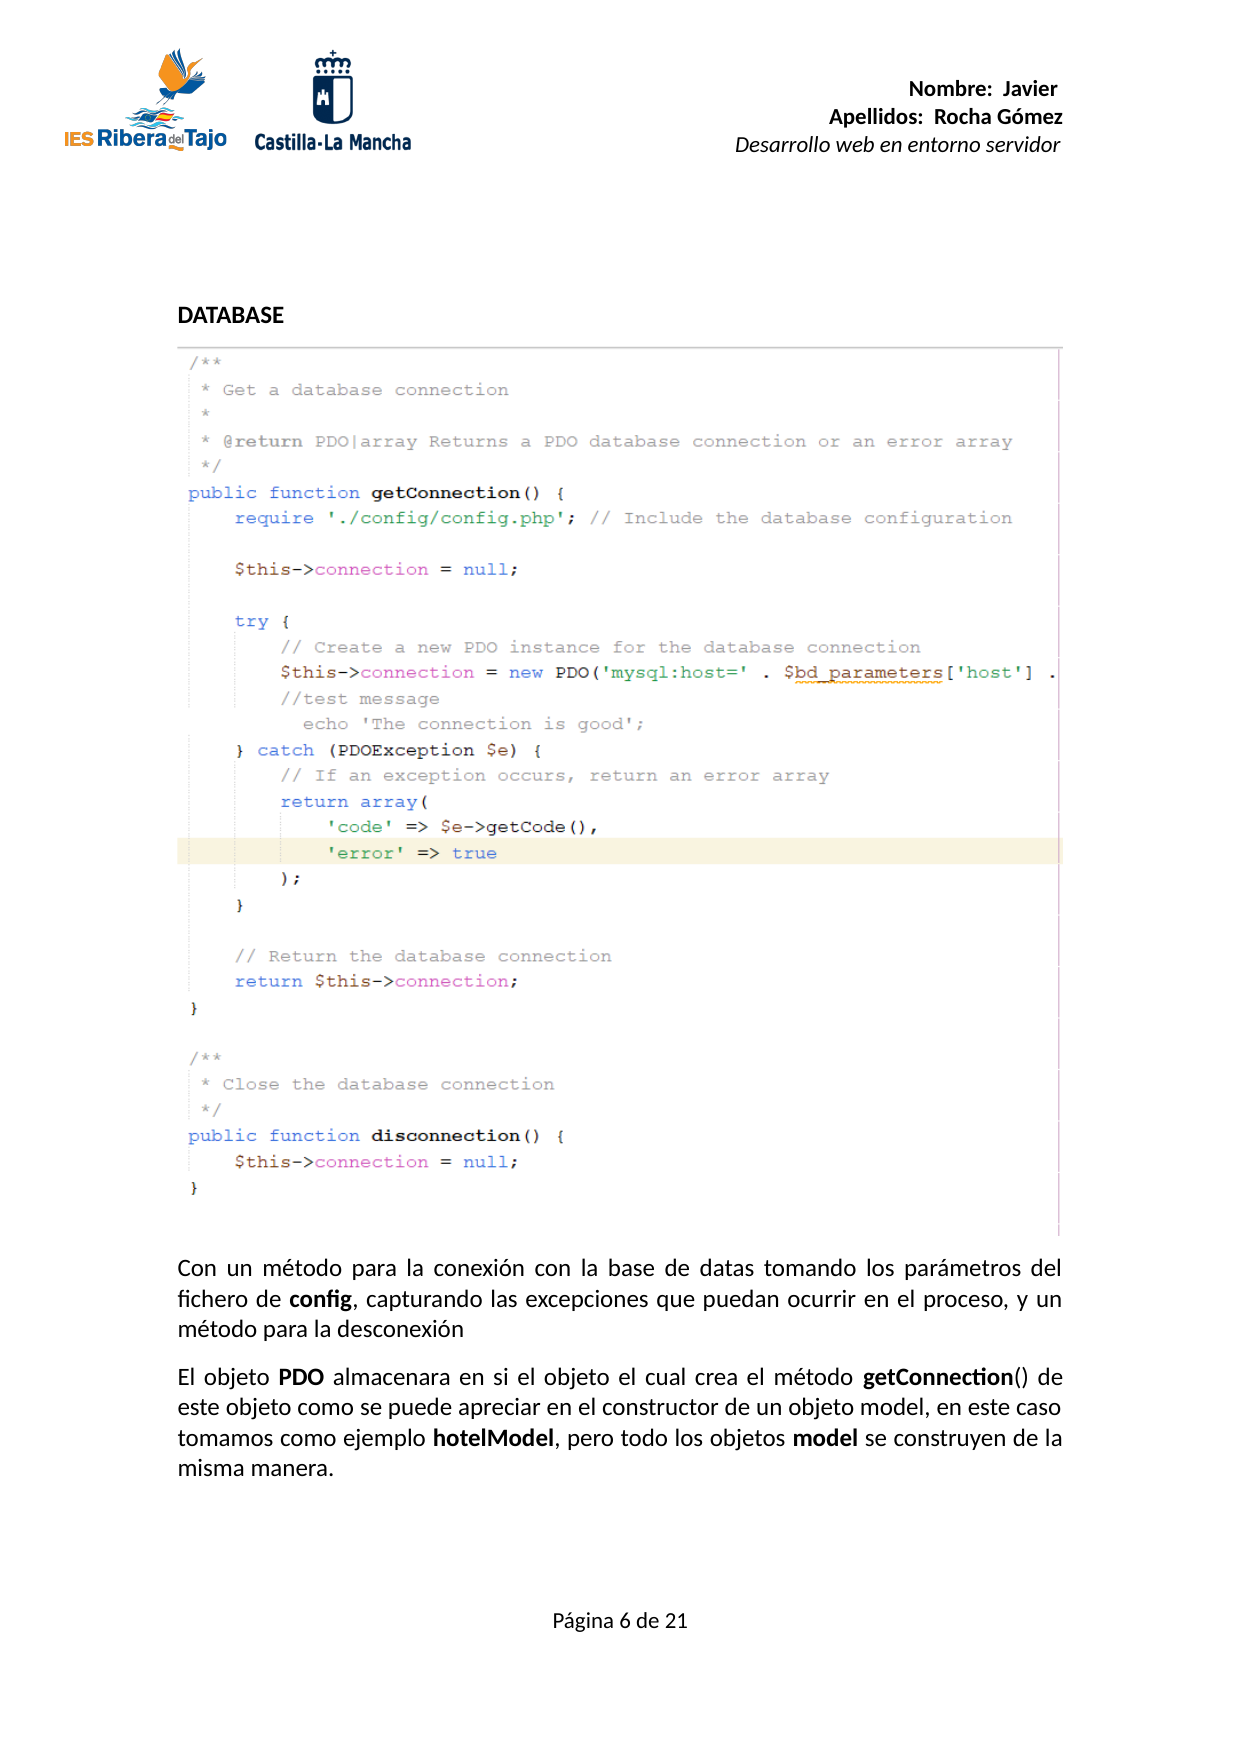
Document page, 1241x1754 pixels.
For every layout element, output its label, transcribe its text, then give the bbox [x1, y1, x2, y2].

text Con un método para la conexión con la base de datas tomando los parámetros del fichero de config, capturando las excepciones que puedan ocurrir en el proceso, y un método para la desconexión [177, 1252, 1063, 1344]
text El objeto PDO almacenara en si el objeto el cual crea el método getConnection() de este objeto como se puede apreciar en el constructor de un objeto model, en este caso tomamos como ejemplo hotelModel, pero todo los objetos model se construyen de la misma manera. [177, 1361, 1063, 1483]
text DATABASE [177, 299, 1063, 330]
